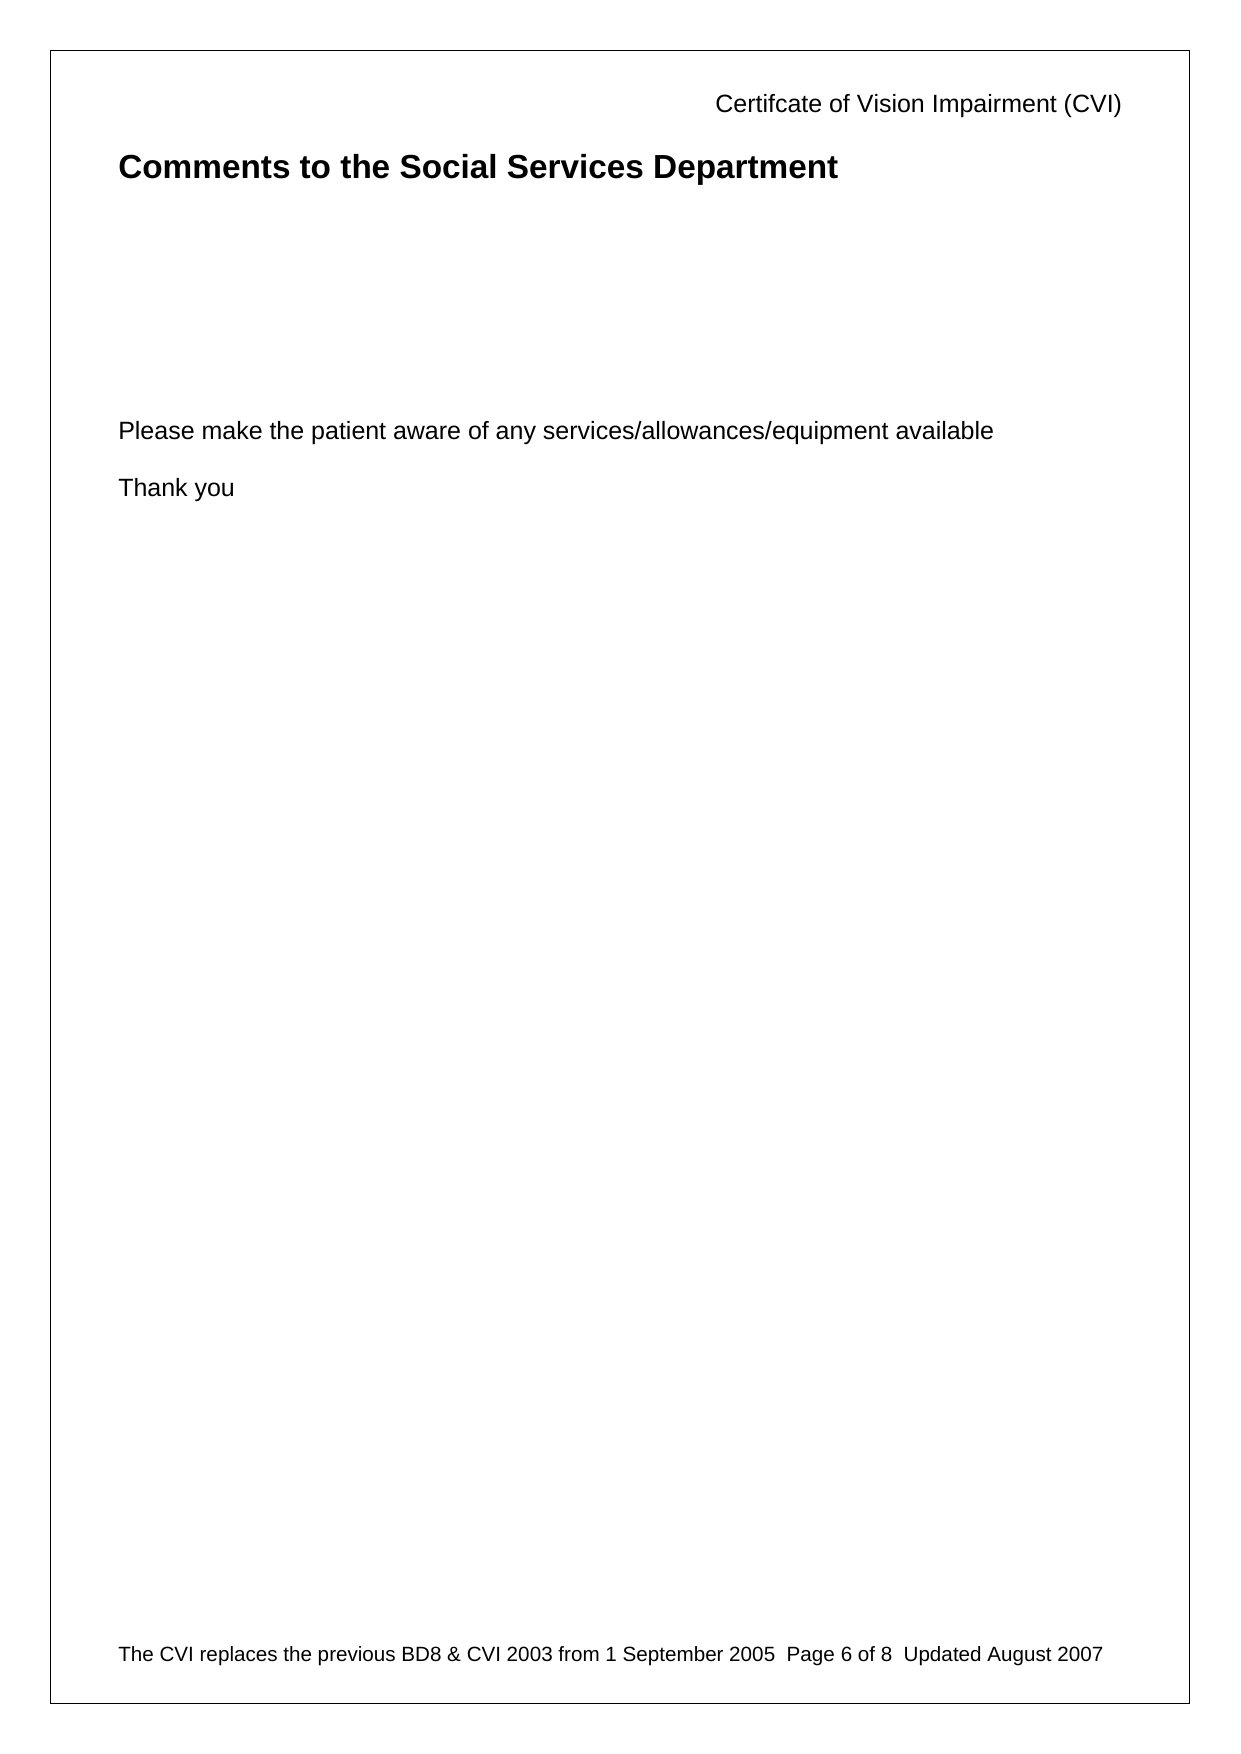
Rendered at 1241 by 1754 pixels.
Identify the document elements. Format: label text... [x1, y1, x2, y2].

text Thank you [118, 473, 1122, 502]
text Comments to the Social Services Department [118, 147, 1122, 185]
text Please make the patient aware of any services/allowances/equipment available [118, 416, 1122, 445]
